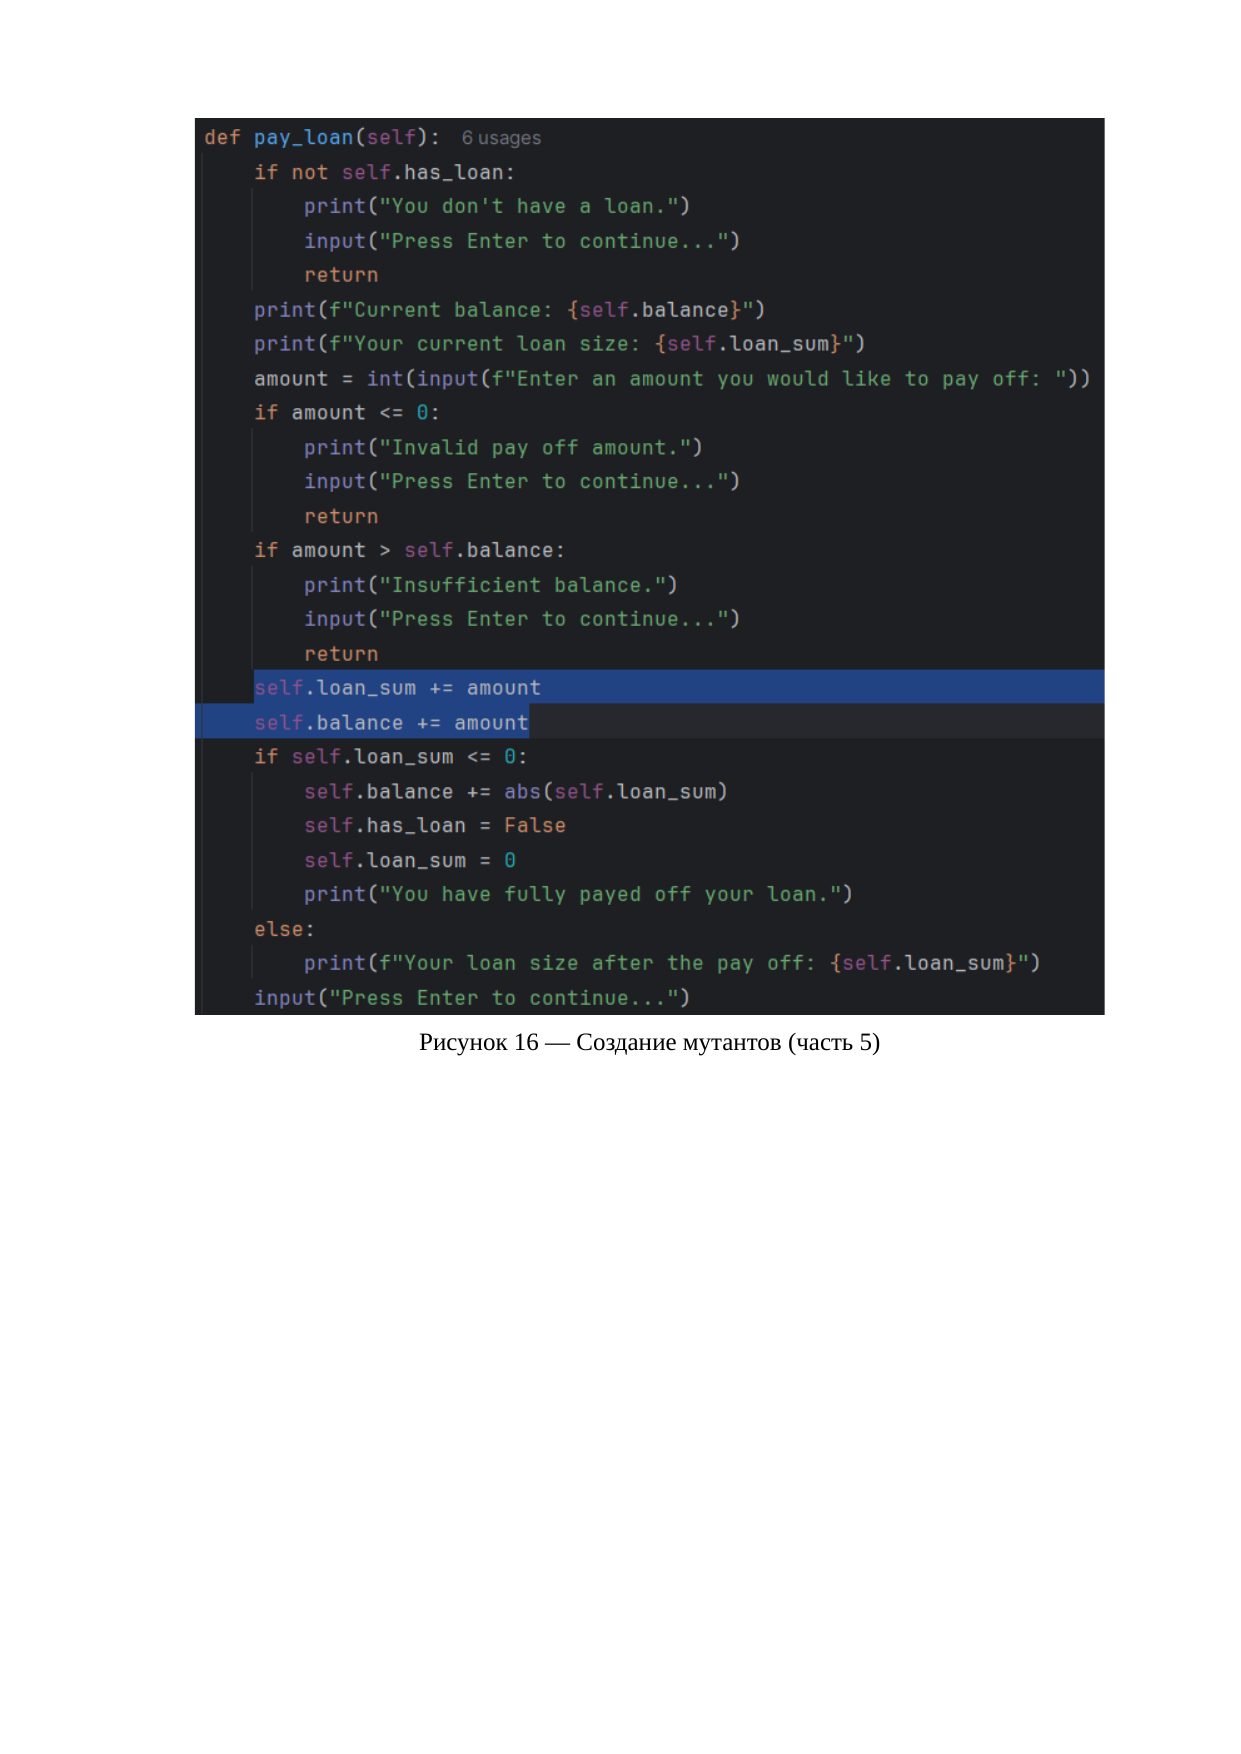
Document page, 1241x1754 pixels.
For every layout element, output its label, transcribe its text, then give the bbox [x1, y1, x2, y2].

picture [194, 118, 1105, 1015]
text Рисунок 16 ― Создание мутантов (часть 5) [148, 1027, 1152, 1056]
